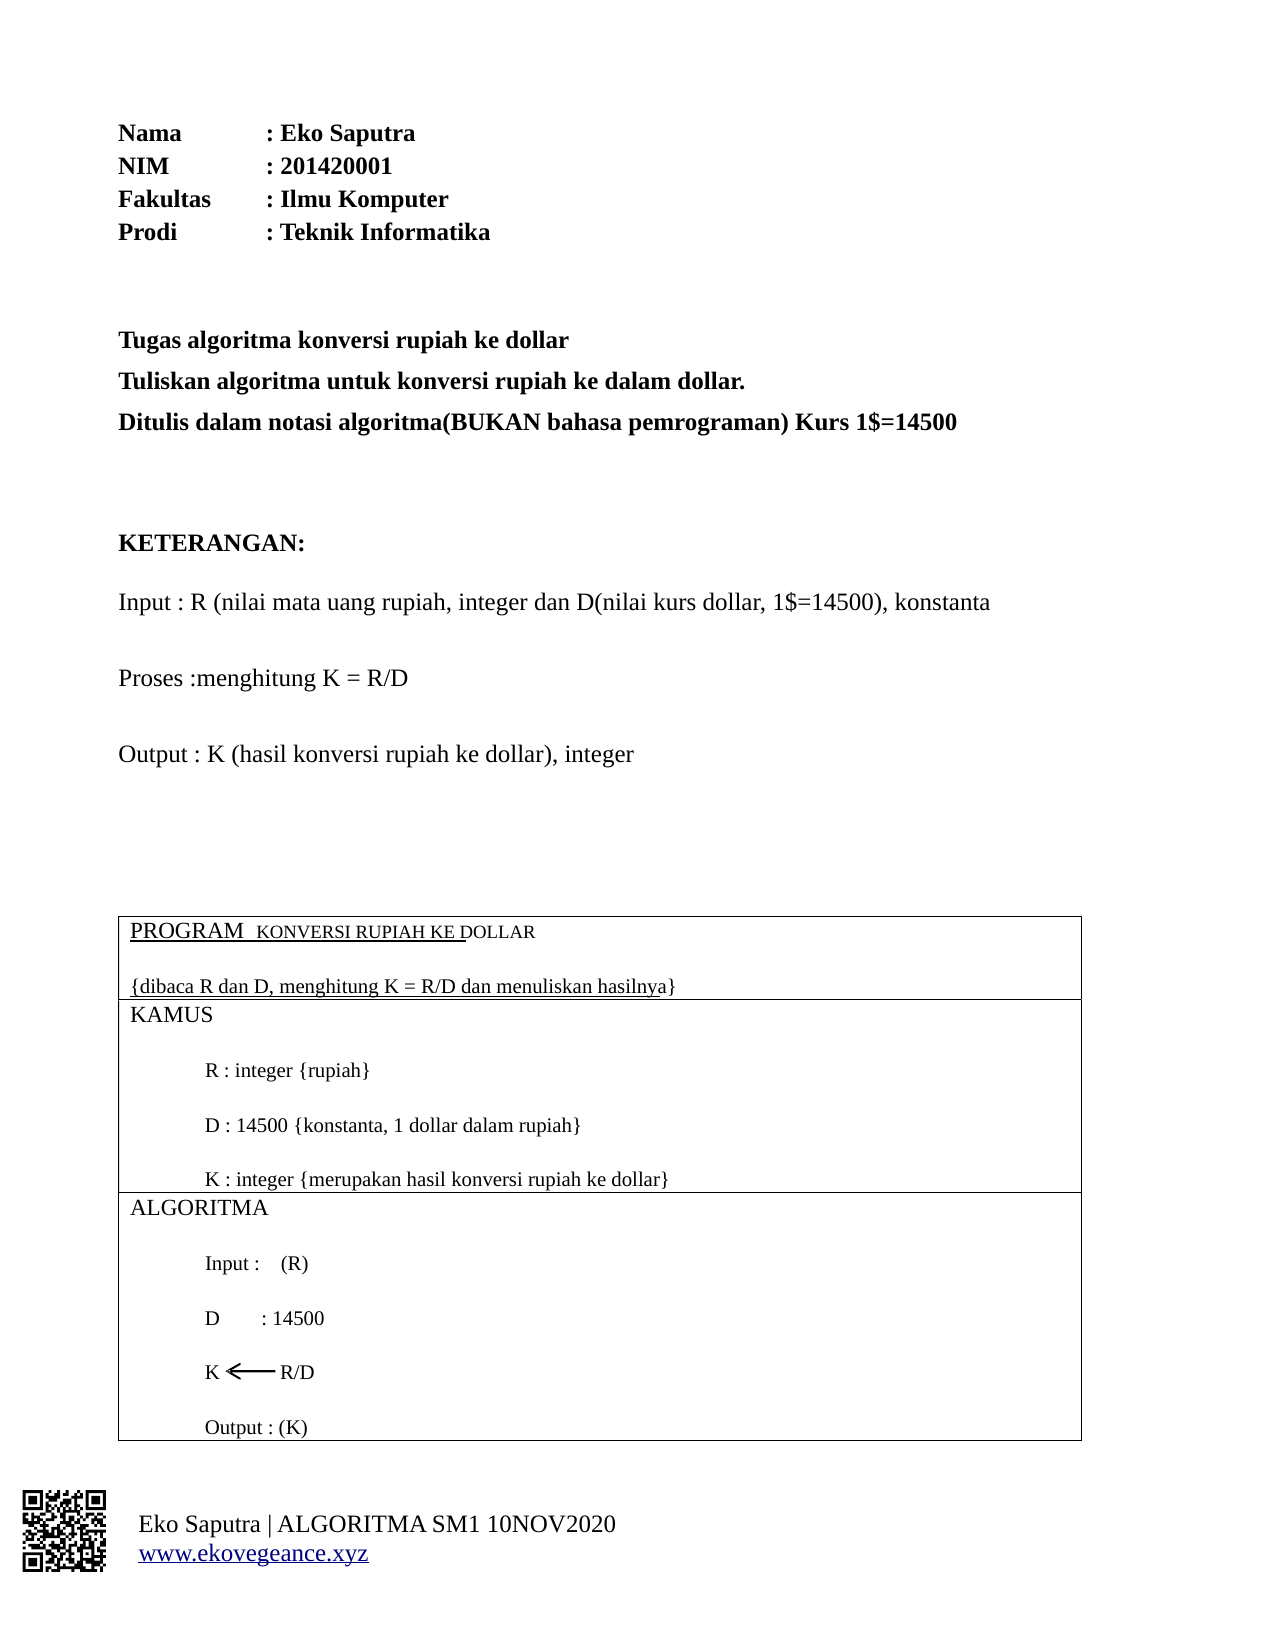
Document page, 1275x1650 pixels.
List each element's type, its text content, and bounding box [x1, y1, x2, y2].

text KETERANGAN: [118, 528, 1157, 557]
text Proses :menghitung K = R/D [118, 663, 1157, 692]
text Ditulis dalam notasi algoritma(BUKAN bahasa pemrograman) Kurs 1$=14500 [118, 407, 1157, 435]
text Input : R (nilai mata uang rupiah, integer dan D(nilai kurs dollar, 1$=14500), konstanta [118, 587, 1157, 616]
text Tugas algoritma konversi rupiah ke dollar [118, 325, 1157, 354]
text Tuliskan algoritma untuk konversi rupiah ke dalam dollar. [118, 366, 1157, 395]
text Output : K (hasil konversi rupiah ke dollar), integer [118, 739, 1157, 768]
